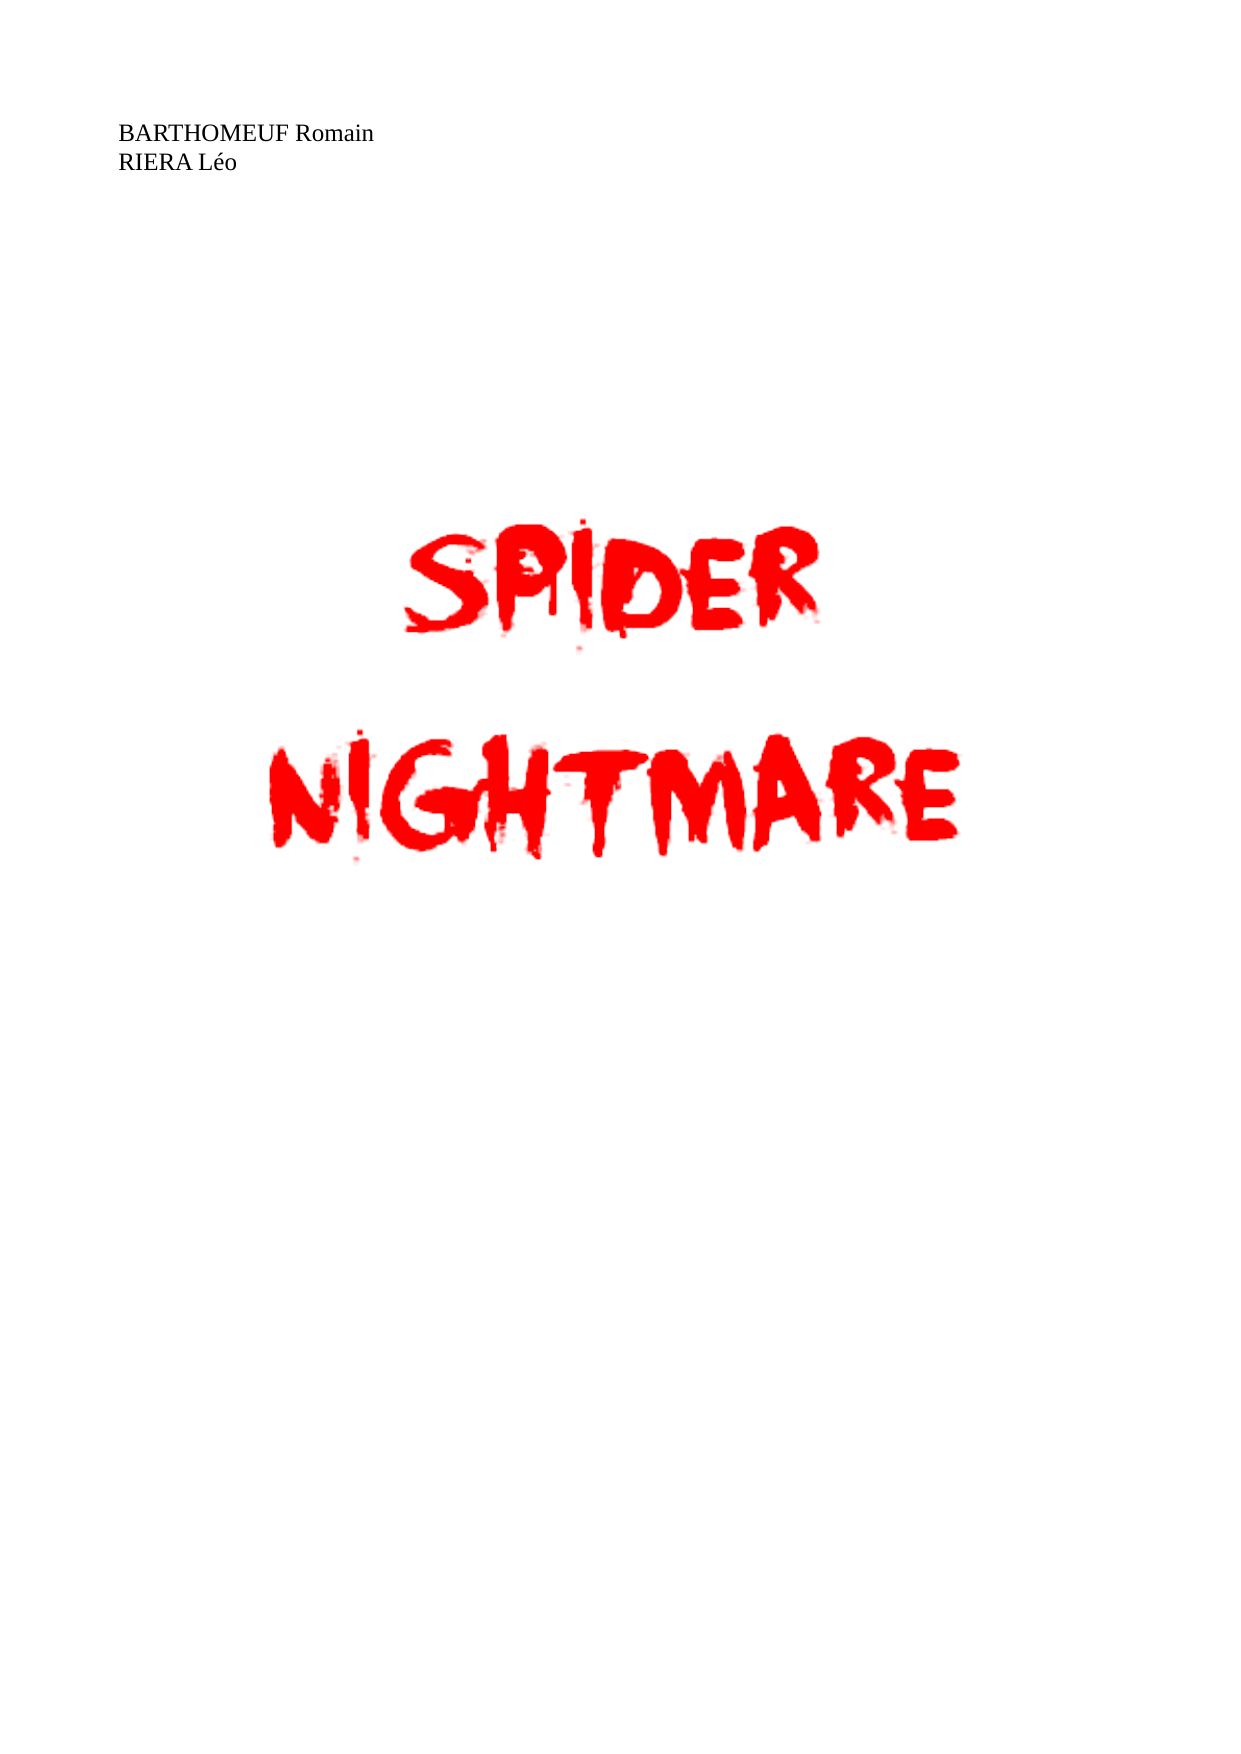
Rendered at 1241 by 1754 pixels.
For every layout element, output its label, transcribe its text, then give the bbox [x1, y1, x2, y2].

text RIERA Léo [118, 147, 1122, 176]
text BARTHOMEUF Romain [118, 118, 1122, 147]
picture [151, 485, 1089, 902]
